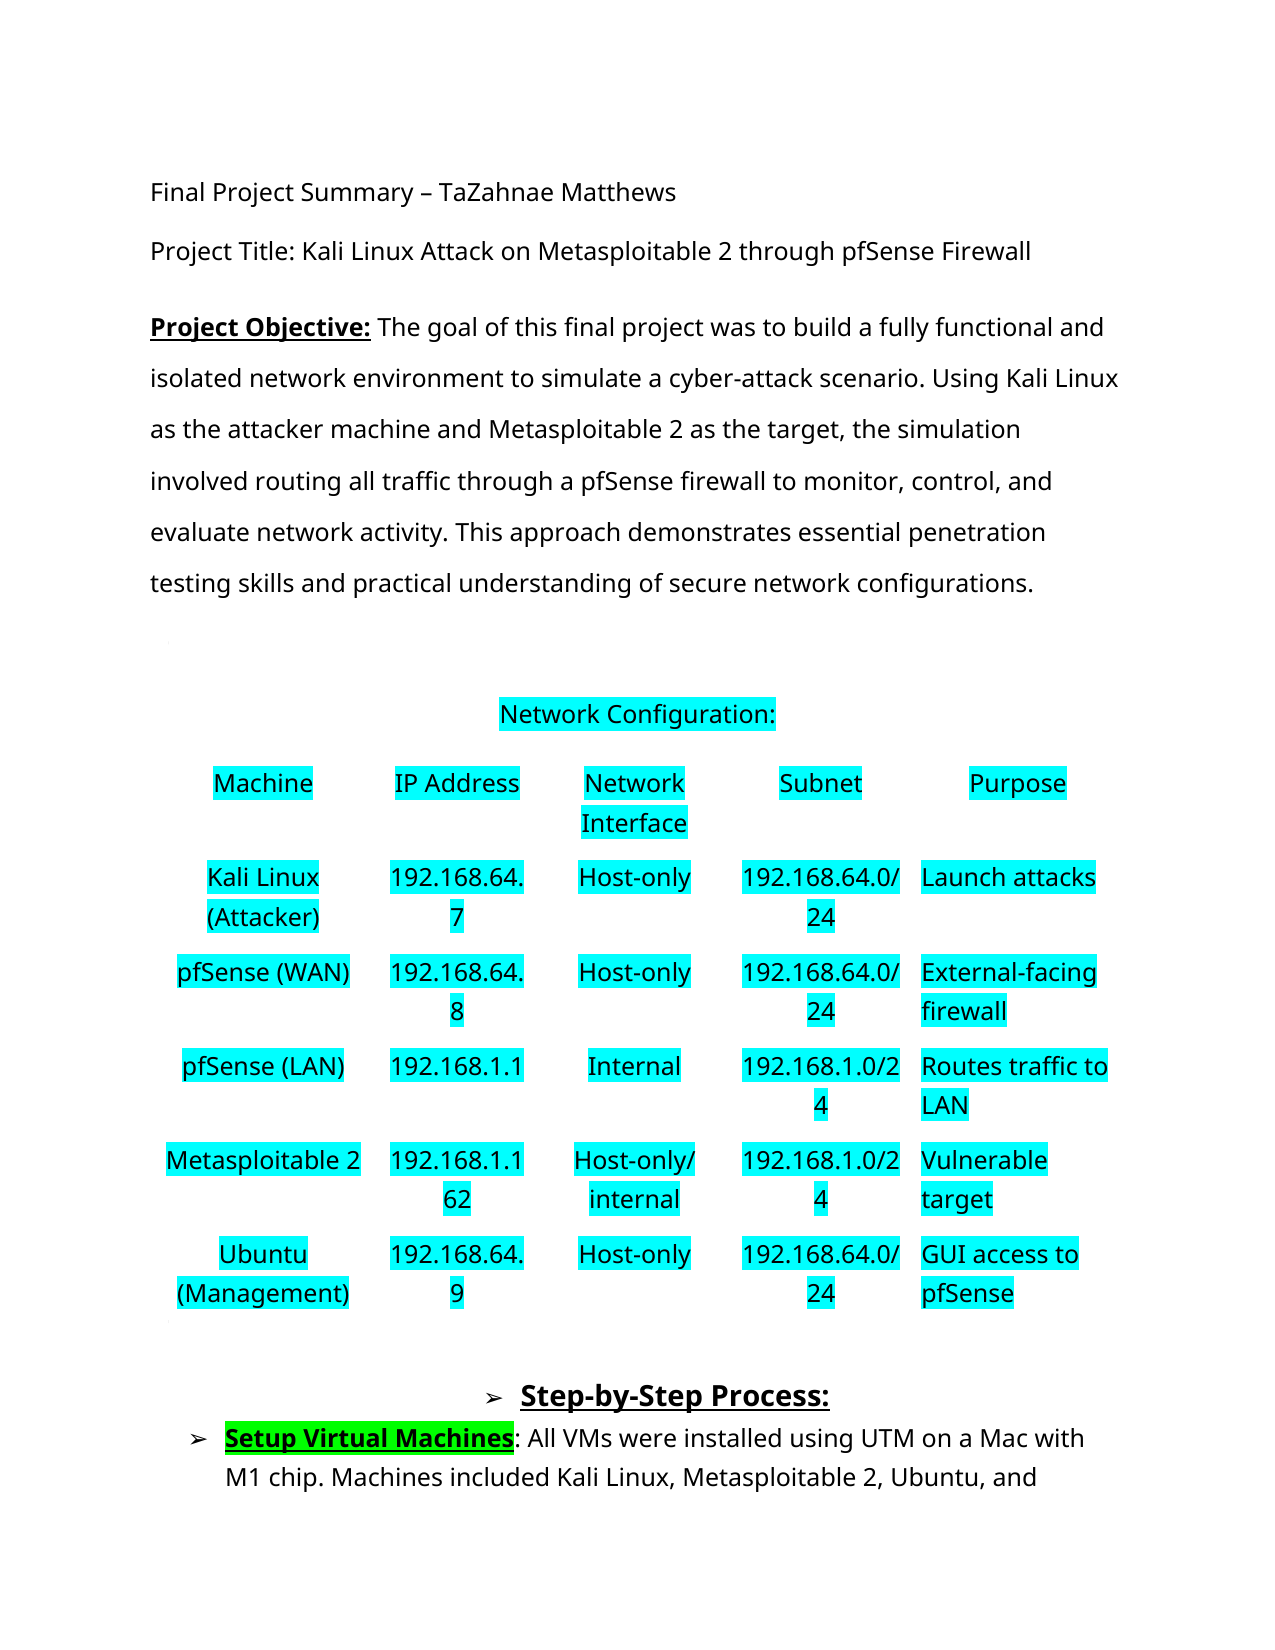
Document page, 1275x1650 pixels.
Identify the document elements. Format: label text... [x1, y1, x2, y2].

table_cell pfSense (LAN) [150, 1038, 376, 1132]
table_cell 192.168.64.0/24 [731, 1226, 911, 1320]
table_cell 192.168.64.9 [376, 1226, 538, 1320]
table_header Machine [150, 756, 376, 850]
list Step-by-Step Process: [187, 1375, 1125, 1415]
table_cell 192.168.1.0/24 [731, 1132, 911, 1226]
table_cell 192.168.1.0/24 [731, 1038, 911, 1132]
text Project Title: Kali Linux Attack on Metasploitable 2 through pfSense Firewall [150, 234, 1125, 268]
table_header Network Interface [538, 756, 731, 850]
table_cell GUI access to pfSense [911, 1226, 1125, 1320]
table_cell Launch attacks [911, 850, 1125, 944]
table_cell Host-only/internal [538, 1132, 731, 1226]
table_cell pfSense (WAN) [150, 944, 376, 1038]
table_cell Metasploitable 2 [150, 1132, 376, 1226]
table_cell 192.168.64.7 [376, 850, 538, 944]
table_cell 192.168.1.162 [376, 1132, 538, 1226]
list Setup Virtual Machines: All VMs were installed using UTM on a Mac with M1 chip. Machines included Kali Linux, Metasploitable 2, Ubuntu, and [187, 1421, 1125, 1494]
table_cell 192.168.64.0/24 [731, 944, 911, 1038]
table_cell Host-only [538, 850, 731, 944]
text Project Objective: The goal of this final project was to build a fully functional and isolated network environment to simulate a cyber-attack scenario. Using Kali Linux as the attacker machine and Metasploitable 2 as the target, the simulation involved routing all traffic through a pfSense firewall to monitor, control, and evaluate network activity. This approach demonstrates essential penetration testing skills and practical understanding of secure network configurations. [150, 310, 1125, 599]
table_header Subnet [731, 756, 911, 850]
table_cell External-facing firewall [911, 944, 1125, 1038]
table_cell Internal [538, 1038, 731, 1132]
table_cell Host-only [538, 944, 731, 1038]
table_cell 192.168.64.0/24 [731, 850, 911, 944]
text Network Configuration: [150, 697, 1125, 731]
table_cell Ubuntu (Management) [150, 1226, 376, 1320]
text Final Project Summary – TaZahnae Matthews [150, 175, 1125, 209]
table_cell Vulnerable target [911, 1132, 1125, 1226]
table_cell Host-only [538, 1226, 731, 1320]
table_cell 192.168.64.8 [376, 944, 538, 1038]
table_cell Kali Linux (Attacker) [150, 850, 376, 944]
table_cell Routes traffic to LAN [911, 1038, 1125, 1132]
table_cell 192.168.1.1 [376, 1038, 538, 1132]
table_header IP Address [376, 756, 538, 850]
table_header Purpose [911, 756, 1125, 850]
